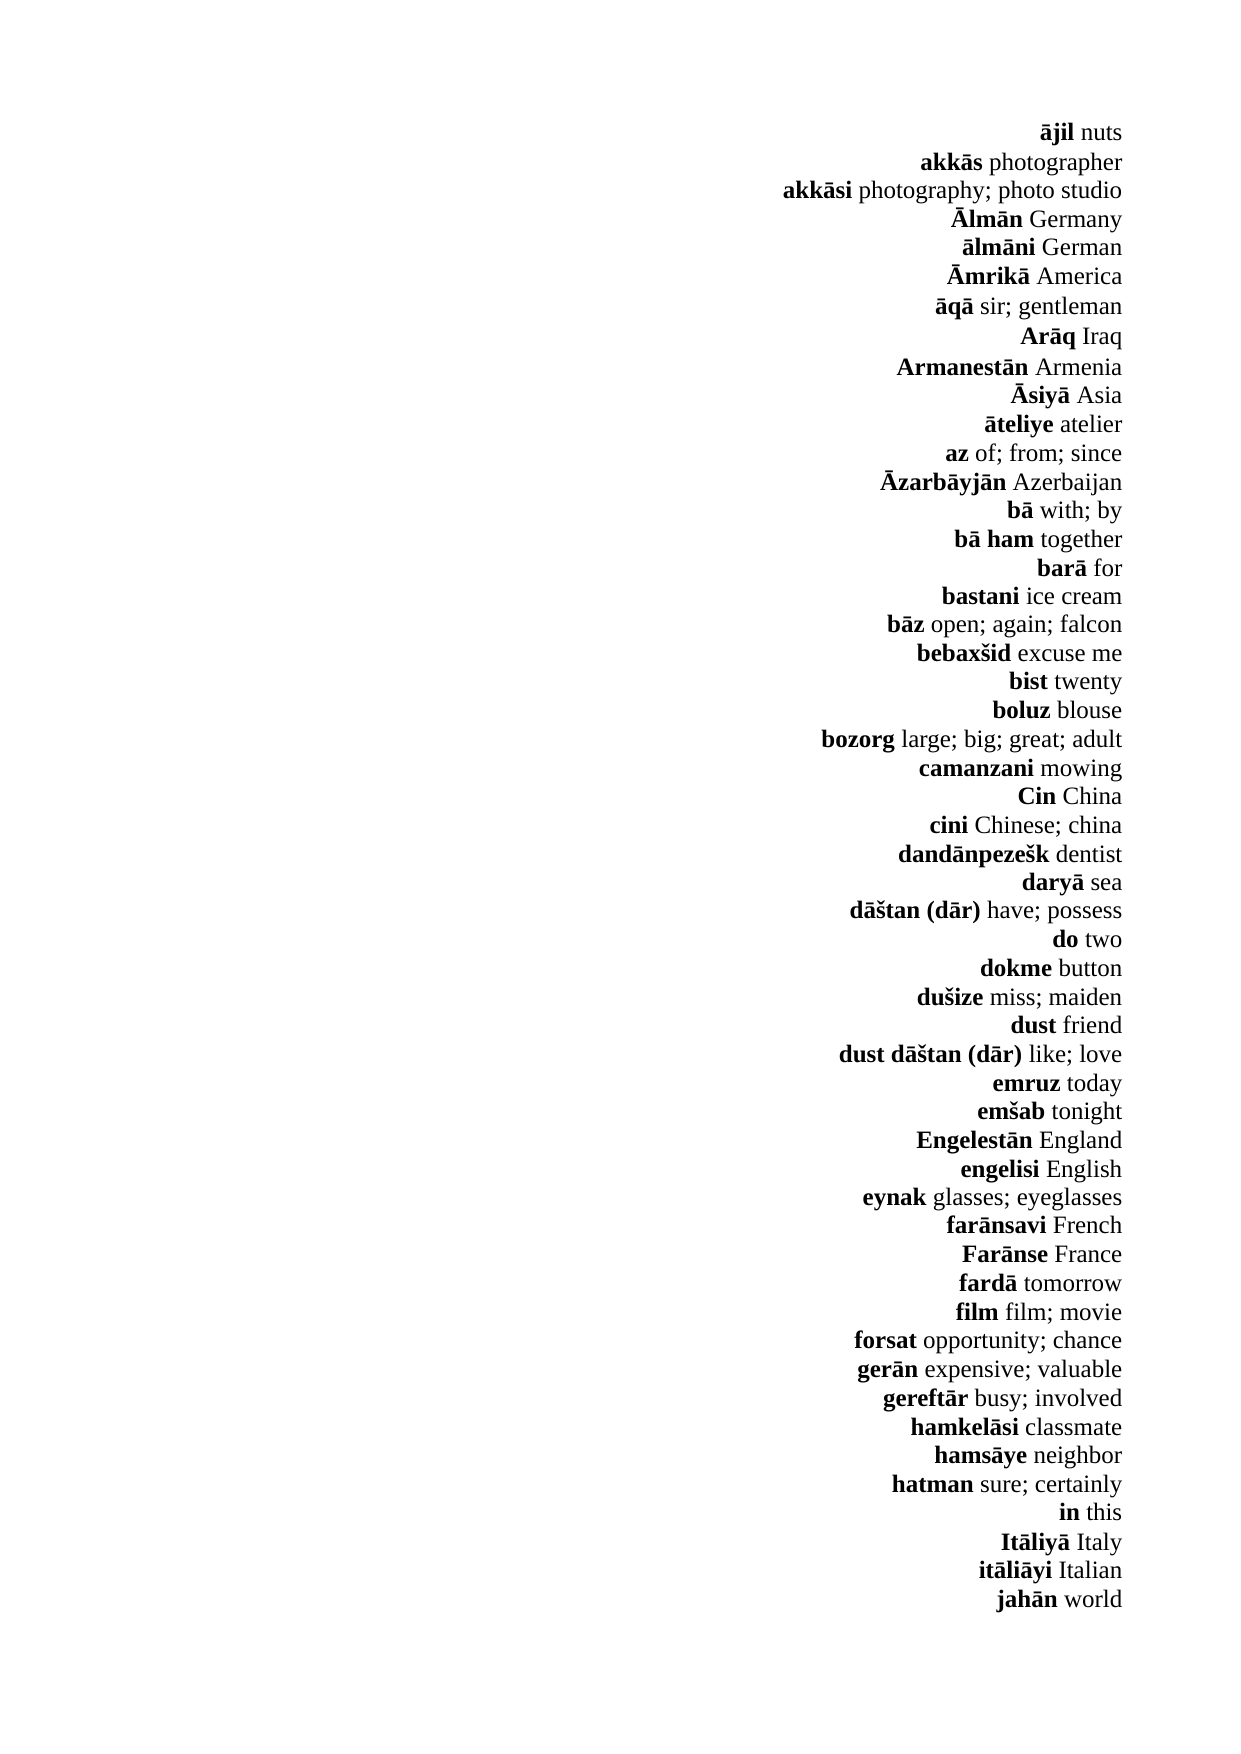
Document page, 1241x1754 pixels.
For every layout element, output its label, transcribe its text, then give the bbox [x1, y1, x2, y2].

text Āsiyā Asia [118, 380, 1122, 409]
text akkās photographer [118, 147, 1122, 175]
text bozorg large; big; great; adult [118, 724, 1122, 753]
text Ālmān Germany [118, 204, 1122, 233]
text az of; from; since [118, 438, 1122, 467]
text fardā tomorrow [118, 1268, 1122, 1297]
text daryā sea [118, 867, 1122, 896]
text dandānpezešk dentist [118, 839, 1122, 867]
text engelisi English [118, 1154, 1122, 1183]
text akkāsi photography; photo studio [118, 175, 1122, 204]
text hatman sure; certainly [118, 1469, 1122, 1498]
text hamkelāsi classmate [118, 1412, 1122, 1441]
text eynak glasses; eyeglasses [118, 1183, 1122, 1211]
text emruz today [118, 1068, 1122, 1097]
text do two [118, 925, 1122, 953]
text boluz blouse [118, 695, 1122, 724]
text farānsavi French [118, 1211, 1122, 1240]
text Farānse France [118, 1240, 1122, 1268]
text dokme button [118, 953, 1122, 982]
text ājil nuts [118, 118, 1122, 147]
text Cin China [118, 782, 1122, 810]
text gerān expensive; valuable [118, 1354, 1122, 1383]
text āqā sir; gentleman [118, 291, 1122, 320]
text barā for [118, 553, 1122, 582]
text forsat opportunity; chance [118, 1326, 1122, 1354]
text Āmrikā America [118, 261, 1122, 290]
text dāštan (dār) have; possess [118, 896, 1122, 925]
text Itāliyā Italy [118, 1527, 1122, 1555]
text emšab tonight [118, 1097, 1122, 1125]
text gereftār busy; involved [118, 1383, 1122, 1412]
text hamsāye neighbor [118, 1441, 1122, 1469]
text bist twenty [118, 667, 1122, 695]
text dušize miss; maiden [118, 982, 1122, 1011]
text bā ham together [118, 524, 1122, 553]
text camanzani mowing [118, 753, 1122, 782]
text bā with; by [118, 495, 1122, 524]
text āteliye atelier [118, 409, 1122, 438]
text film film; movie [118, 1297, 1122, 1326]
text itāliāyi Italian [118, 1555, 1122, 1584]
text bāz open; again; falcon [118, 610, 1122, 638]
text Armanestān Armenia [118, 352, 1122, 380]
text Engelestān England [118, 1125, 1122, 1154]
text dust dāštan (dār) like; love [118, 1039, 1122, 1068]
text Arāq Iraq [118, 321, 1122, 350]
text dust friend [118, 1011, 1122, 1039]
text bebaxšid excuse me [118, 638, 1122, 667]
text cini Chinese; china [118, 810, 1122, 839]
text jahān world [118, 1584, 1122, 1613]
text bastani ice cream [118, 582, 1122, 610]
text Āzarbāyjān Azerbaijan [118, 467, 1122, 495]
text in this [118, 1498, 1122, 1527]
text ālmāni German [118, 233, 1122, 261]
